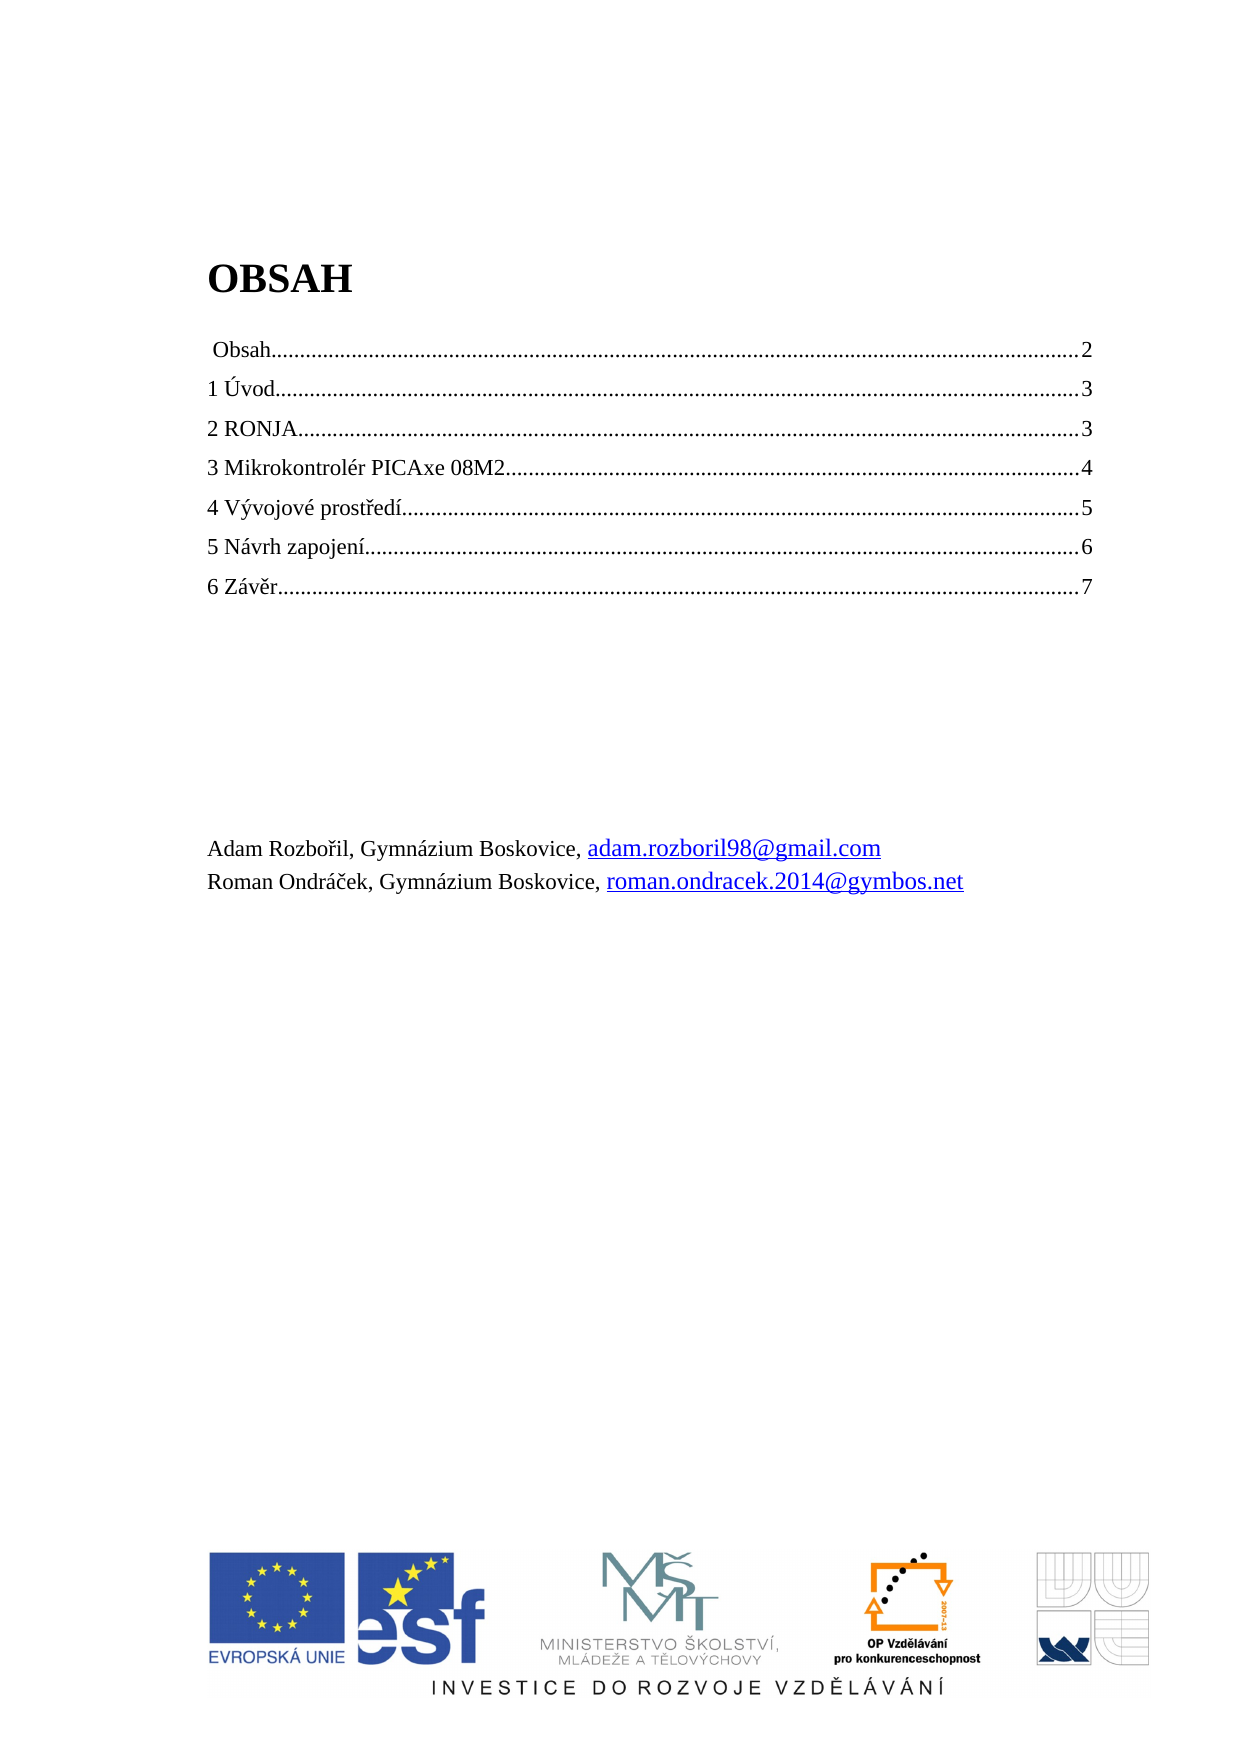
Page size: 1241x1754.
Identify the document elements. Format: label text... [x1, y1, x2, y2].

text 5 Návrh zapojení 6 [207, 533, 1092, 560]
picture [207, 1549, 1151, 1698]
text Roman Ondráček, Gymnázium Boskovice, roman.ondracek.2014@gymbos.net [207, 866, 1092, 895]
subtitle Obsah [207, 253, 1092, 301]
text Obsah 2 [207, 336, 1092, 362]
text 4 Vývojové prostředí 5 [207, 494, 1092, 520]
text 3 Mikrokontrolér PICAxe 08M2 4 [207, 454, 1092, 481]
text 6 Závěr 7 [207, 573, 1092, 599]
text 1 Úvod 3 [207, 375, 1092, 402]
text 2 RONJA 3 [207, 415, 1092, 441]
text Adam Rozbořil, Gymnázium Boskovice, adam.rozboril98@gmail.com [207, 833, 1092, 862]
